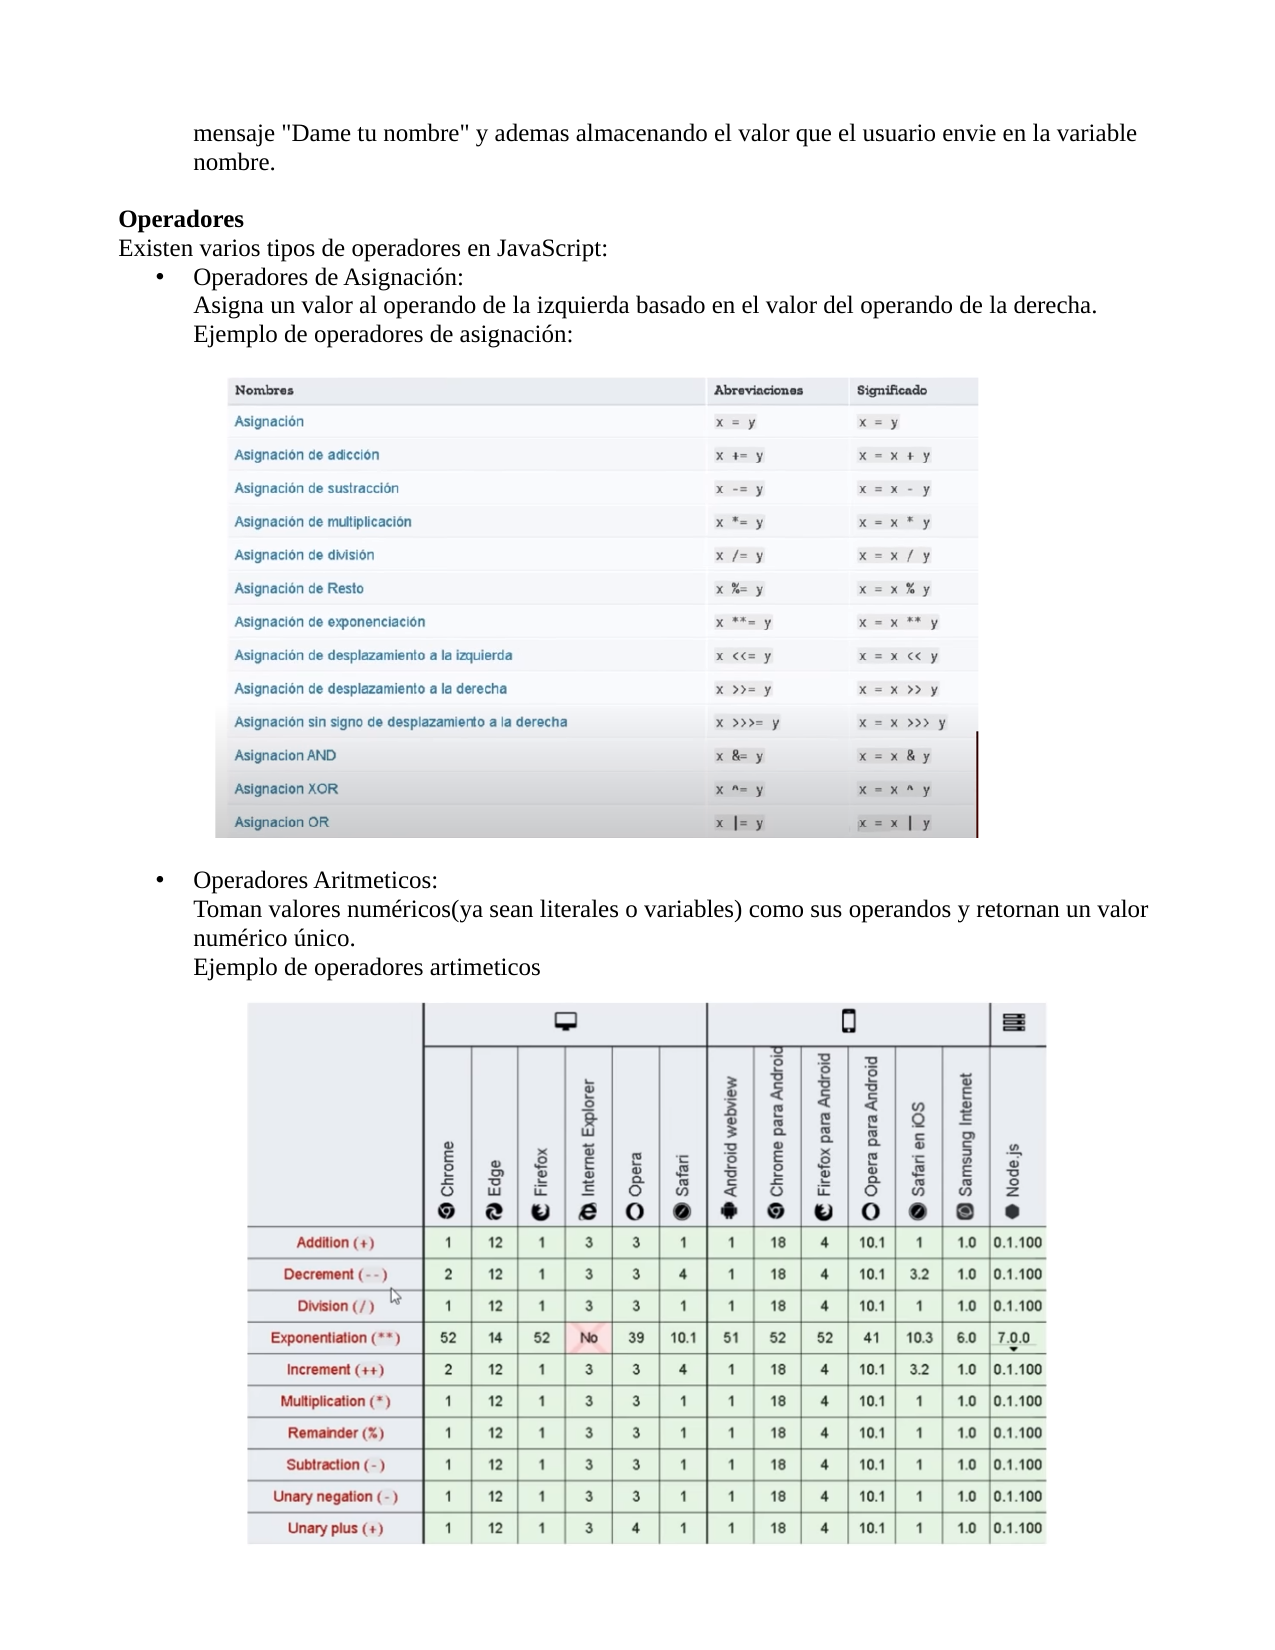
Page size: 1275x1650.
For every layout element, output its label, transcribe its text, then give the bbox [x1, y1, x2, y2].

picture [246, 1000, 1051, 1546]
list Asigna un valor al operando de la izquierda basado en el valor del operando de la derecha. [156, 291, 1157, 319]
list Operadores de Asignación: [156, 262, 1157, 291]
list Ejemplo de operadores de asignación: [156, 319, 1157, 348]
picture [215, 368, 979, 838]
list Ejemplo de operadores artimeticos [156, 952, 1157, 981]
text Operadores [118, 204, 1157, 233]
text Existen varios tipos de operadores en JavaScript: [118, 233, 1157, 262]
list Toman valores numéricos(ya sean literales o variables) como sus operandos y retornan un valor numérico único. [156, 894, 1157, 952]
list Operadores Aritmeticos: [156, 866, 1157, 894]
list mensaje "Dame tu nombre" y ademas almacenando el valor que el usuario envie en la variable nombre. [156, 118, 1157, 176]
